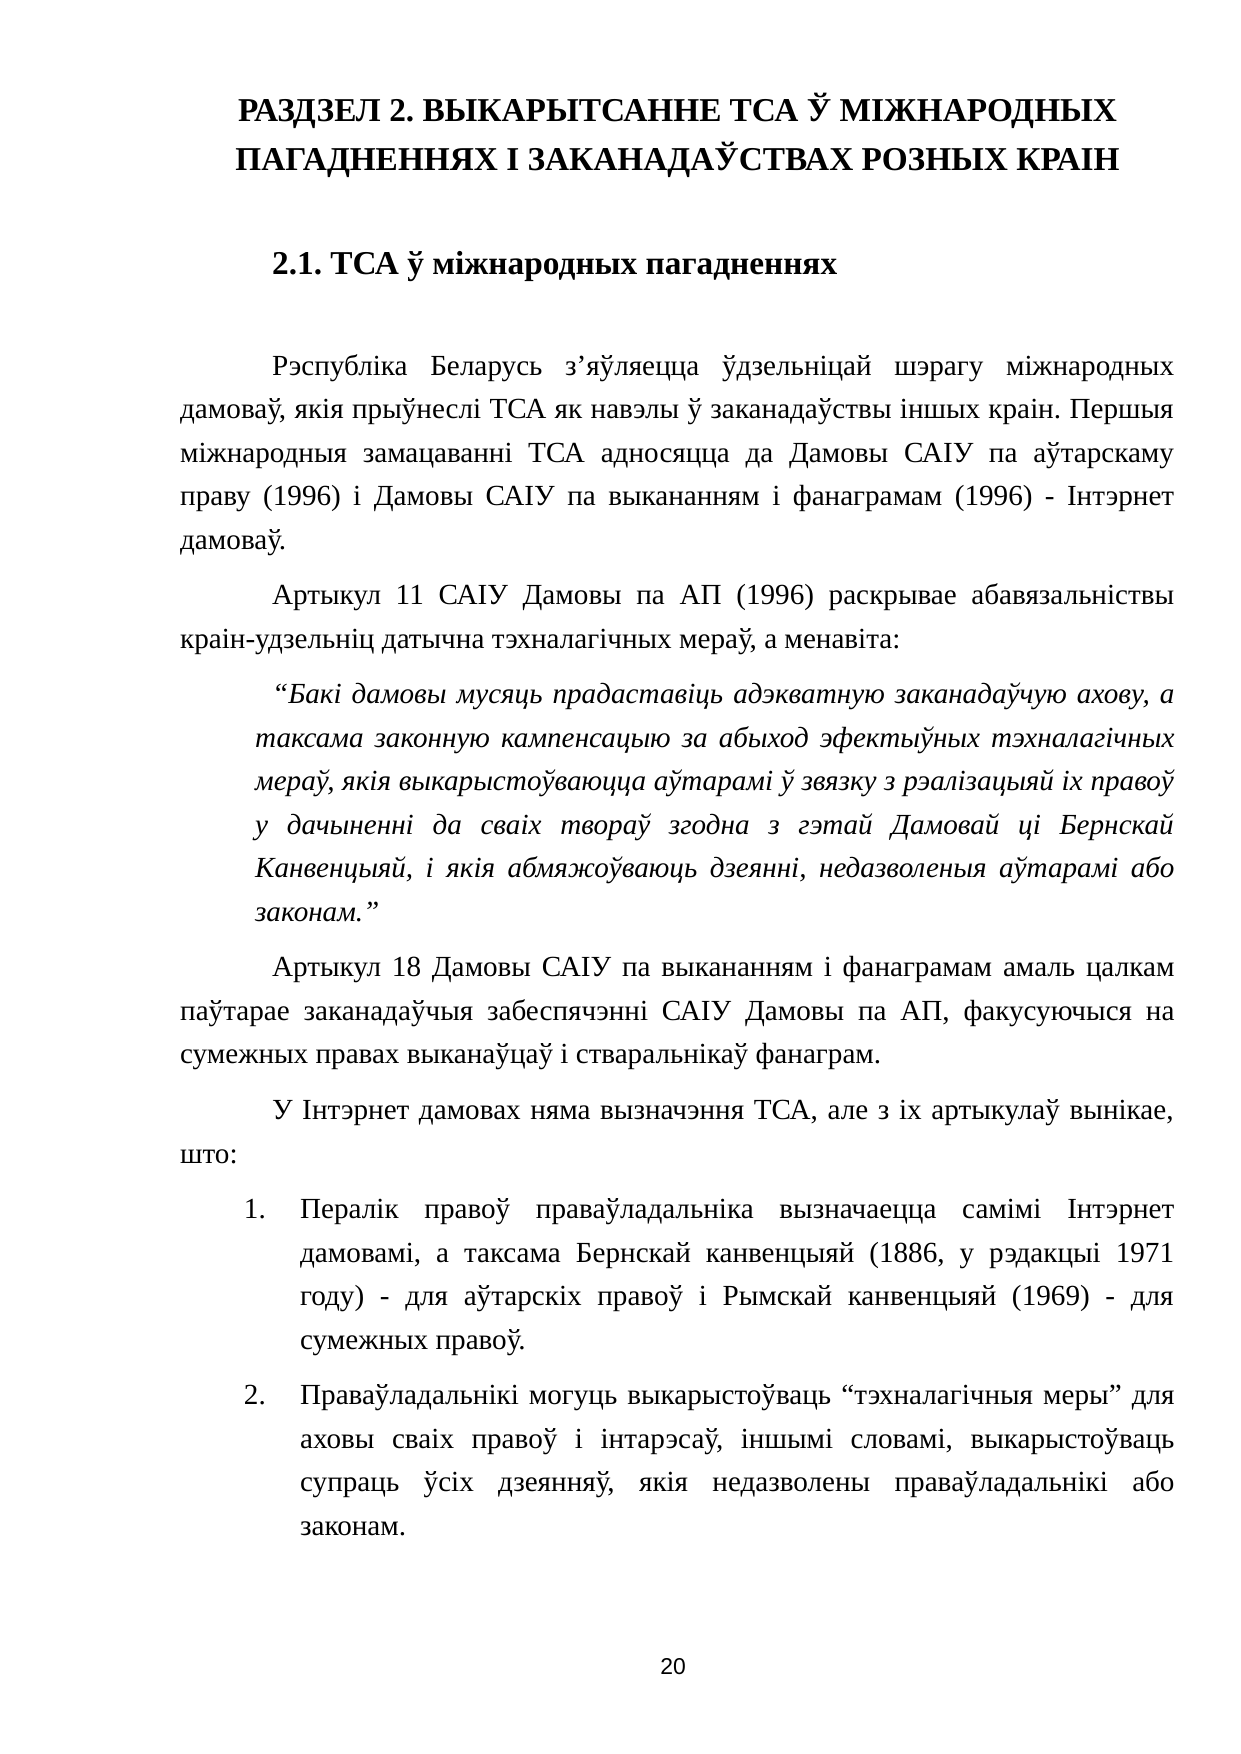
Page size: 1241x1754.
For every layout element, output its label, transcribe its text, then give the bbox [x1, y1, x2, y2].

subtitle 2.1. ТСА ў міжнародных пагадненнях [180, 244, 1175, 282]
list Праваўладальнікі могуць выкарыстоўваць “тэхналагічныя меры” для аховы сваіх правоў і інтарэсаў, іншымі словамі, выкарыстоўваць супраць ўсіх дзеянняў, якія недазволены праваўладальнікі або законам. [244, 1377, 1175, 1542]
text “Бакі дамовы мусяць прадаставіць адэкватную заканадаўчую ахову, а таксама законную кампенсацыю за абыход эфектыўных тэхналагічных мераў, якія выкарыстоўваюцца аўтарамі ў звязку з рэалізацыяй іх правоў у дачыненні да сваіх твораў згодна з гэтай Дамовай ці Бернскай Канвенцыяй, і якія абмяжоўваюць дзеянні, недазволеныя аўтарамі або законам.” [255, 676, 1175, 928]
subtitle РАЗДЗЕЛ 2. ВЫКАРЫТСАННЕ ТСА Ў МІЖНАРОДНЫХ ПАГАДНЕННЯХ І ЗАКАНАДАЎСТВАХ РОЗНЫХ КРАІН [180, 90, 1175, 178]
text Артыкул 18 Дамовы САІУ па выкананням і фанаграмам амаль цалкам паўтарае заканадаўчыя забеспячэнні САІУ Дамовы па АП, факусуючыся на сумежных правах выканаўцаў і стваральнікаў фанаграм. [180, 949, 1175, 1070]
text У Інтэрнет дамовах няма вызначэння ТСА, але з іх артыкулаў вынікае, што: [180, 1092, 1175, 1169]
text Рэспубліка Беларусь з’яўляецца ўдзельніцай шэрагу міжнародных дамоваў, якія прыўнеслі ТСА як навэлы ў заканадаўствы іншых краін. Першыя міжнародныя замацаванні ТСА адносяцца да Дамовы САІУ па аўтарскаму праву (1996) і Дамовы САІУ па выкананням і фанаграмам (1996) - Інтэрнет дамоваў. [180, 348, 1175, 555]
text Артыкул 11 САІУ Дамовы па АП (1996) раскрывае абавязальніствы краін-удзельніц датычна тэхналагічных мераў, а менавіта: [180, 577, 1175, 654]
list Пералік правоў праваўладальніка вызначаецца самімі Інтэрнет дамовамі, а таксама Бернскай канвенцыяй (1886, у рэдакцыі 1971 году) - для аўтарскіх правоў і Рымскай канвенцыяй (1969) - для сумежных правоў. [244, 1191, 1175, 1355]
